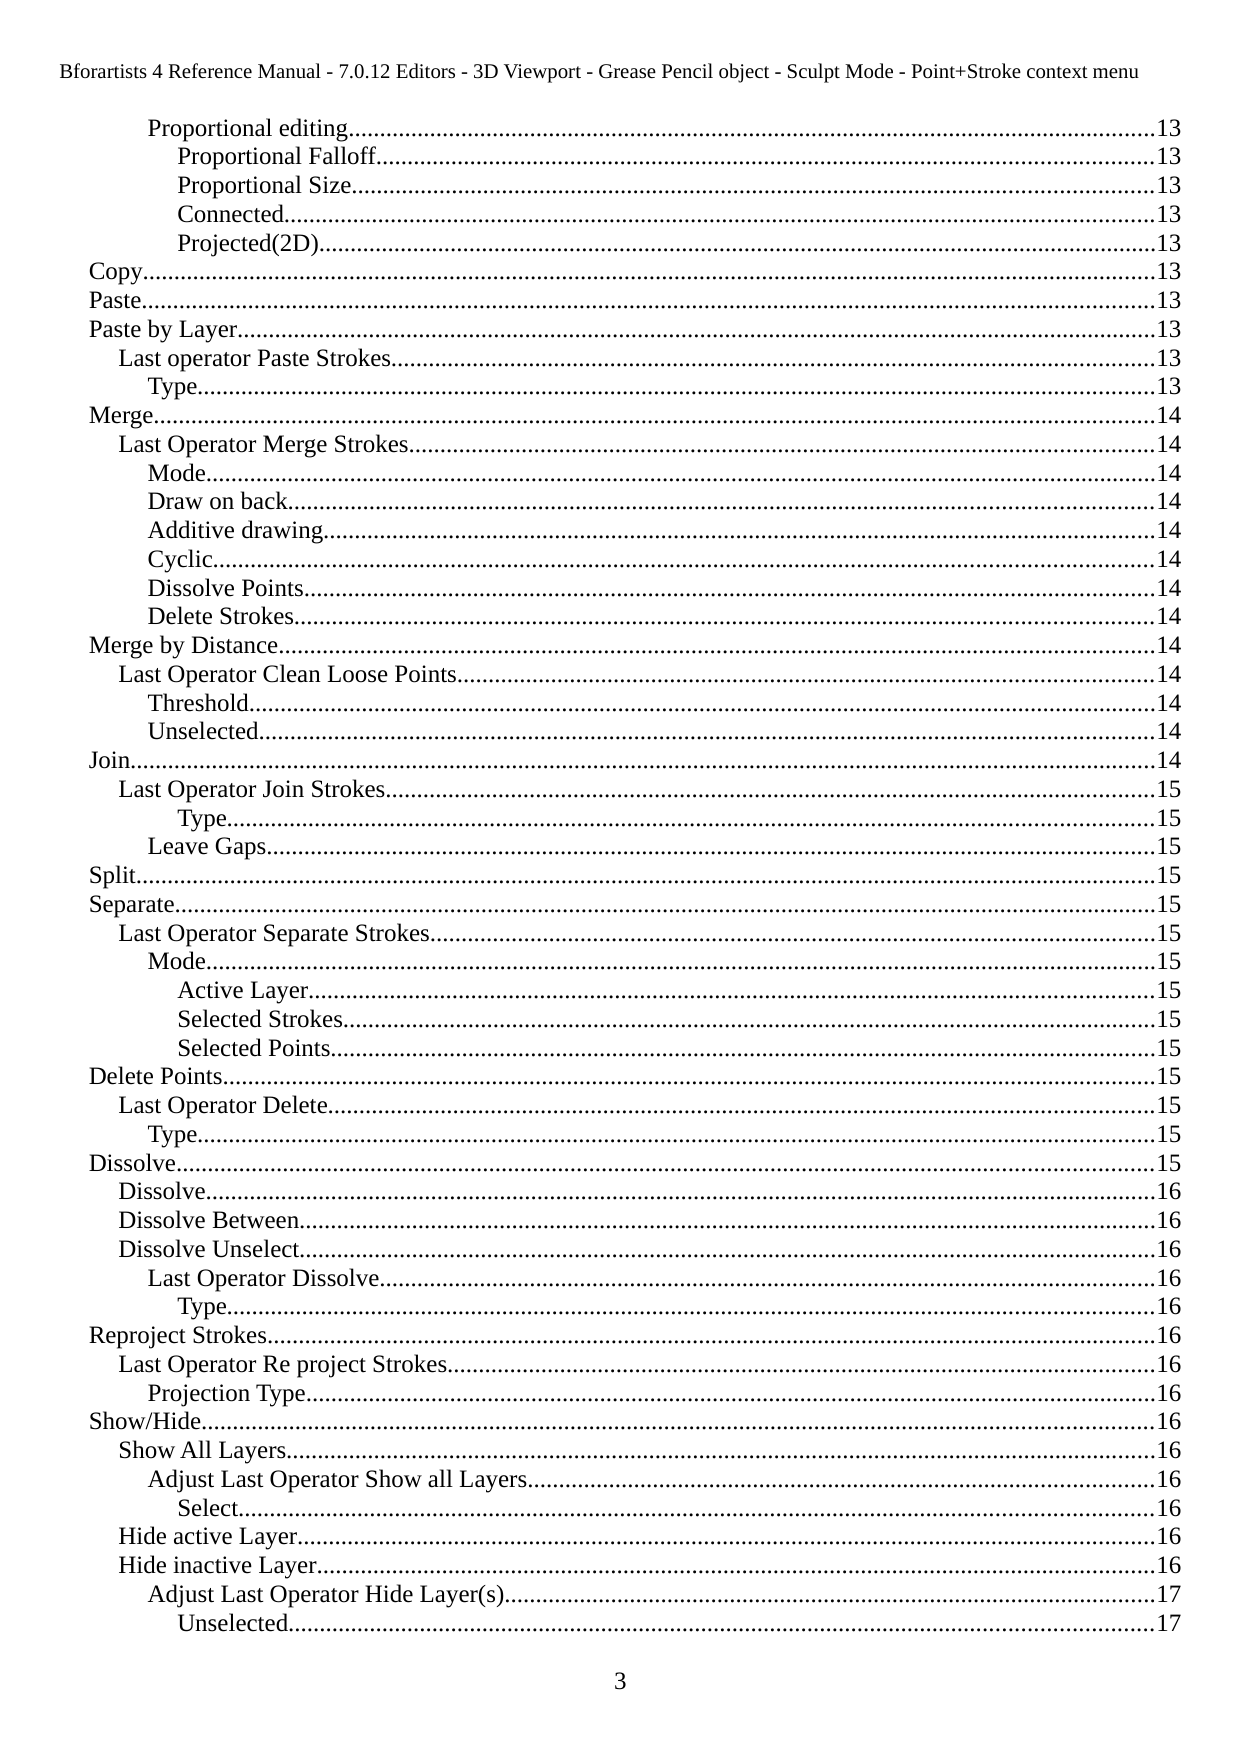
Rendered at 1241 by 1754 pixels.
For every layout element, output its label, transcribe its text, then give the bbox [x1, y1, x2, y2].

text Type 13 [147, 371, 1181, 400]
text Join 14 [88, 745, 1181, 774]
text Last Operator Separate Strokes 15 [118, 918, 1181, 946]
text Type 16 [177, 1291, 1181, 1320]
text Show/Hide 16 [88, 1406, 1181, 1435]
text Unselected 17 [177, 1608, 1181, 1636]
text Last Operator Join Strokes 15 [118, 774, 1181, 803]
text Last Operator Merge Strokes 14 [118, 429, 1181, 458]
text Reproject Strokes 16 [88, 1320, 1181, 1349]
text Mode 14 [147, 458, 1181, 486]
text Copy 13 [88, 256, 1181, 285]
text Separate 15 [88, 889, 1181, 918]
text Dissolve Between 16 [118, 1205, 1181, 1234]
text Select 16 [177, 1493, 1181, 1521]
text Additive drawing 14 [147, 515, 1181, 544]
text Last Operator Delete 15 [118, 1090, 1181, 1119]
text Mode 15 [147, 946, 1181, 975]
text Selected Points 15 [177, 1033, 1181, 1061]
text Delete Points 15 [88, 1061, 1181, 1090]
text Adjust Last Operator Show all Layers 16 [147, 1464, 1181, 1493]
text Leave Gaps 15 [147, 831, 1181, 860]
text Dissolve Unselect 16 [118, 1234, 1181, 1263]
text Merge by Distance 14 [88, 630, 1181, 659]
text Type 15 [147, 1119, 1181, 1148]
text Show All Layers 16 [118, 1435, 1181, 1464]
text Hide inactive Layer 16 [118, 1550, 1181, 1579]
text Connected 13 [177, 199, 1181, 228]
text Paste by Layer 13 [88, 314, 1181, 343]
text Last Operator Dissolve 16 [147, 1263, 1181, 1291]
text Threshold 14 [147, 688, 1181, 716]
text Dissolve 16 [118, 1176, 1181, 1205]
text Draw on back 14 [147, 486, 1181, 515]
text Adjust Last Operator Hide Layer(s) 17 [147, 1579, 1181, 1608]
text Selected Strokes 15 [177, 1004, 1181, 1033]
text Proportional editing 13 [147, 113, 1181, 141]
text Projected(2D) 13 [177, 228, 1181, 256]
text Last operator Paste Strokes 13 [118, 343, 1181, 371]
text Last Operator Re project Strokes 16 [118, 1349, 1181, 1378]
text Paste 13 [88, 285, 1181, 314]
text Proportional Size 13 [177, 170, 1181, 199]
text Hide active Layer 16 [118, 1521, 1181, 1550]
text Last Operator Clean Loose Points 14 [118, 659, 1181, 688]
text Proportional Falloff 13 [177, 141, 1181, 170]
text Dissolve 15 [88, 1148, 1181, 1176]
text Delete Strokes 14 [147, 601, 1181, 630]
text Active Layer 15 [177, 975, 1181, 1004]
text Merge 14 [88, 400, 1181, 429]
text Type 15 [177, 803, 1181, 831]
text Unselected 14 [147, 716, 1181, 745]
text Dissolve Points 14 [147, 573, 1181, 601]
text Cyclic 14 [147, 544, 1181, 573]
text Split 15 [88, 860, 1181, 889]
text Projection Type 16 [147, 1378, 1181, 1406]
